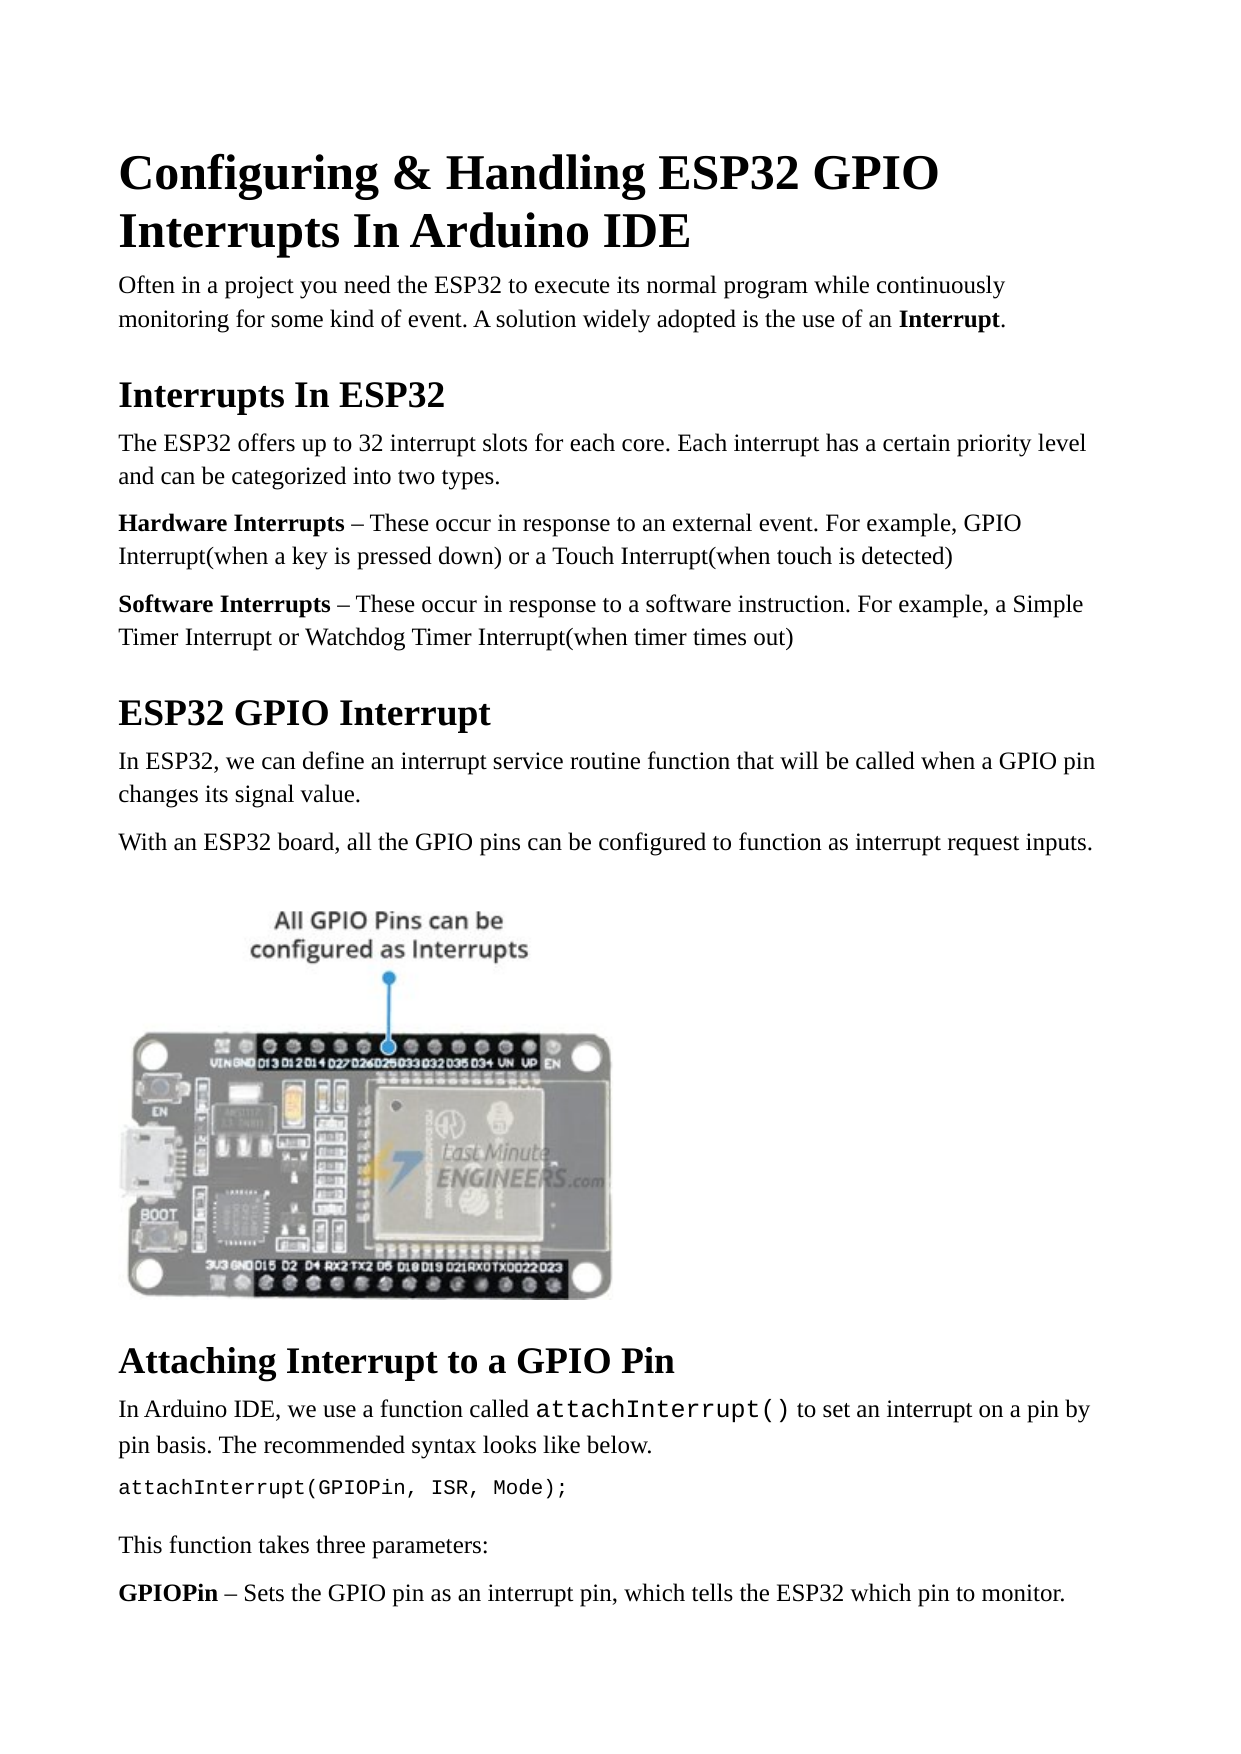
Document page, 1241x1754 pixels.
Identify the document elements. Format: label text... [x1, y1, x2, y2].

text With an ESP32 board, all the GPIO pins can be configured to function as interrupt request inputs. [118, 827, 1122, 855]
text GPIOPin – Sets the GPIO pin as an interrupt pin, which tells the ESP32 which pin to monitor. [118, 1578, 1122, 1607]
subtitle Attaching Interrupt to a GPIO Pin [118, 1339, 1122, 1382]
text Software Interrupts – These occur in response to a software instruction. For example, a Simple Timer Interrupt or Watchdog Timer Interrupt(when timer times out) [118, 589, 1122, 651]
text attachInterrupt(GPIOPin, ISR, Mode); [118, 1477, 1122, 1501]
text In ESP32, we can define an interrupt service routine function that will be called when a GPIO pin changes its signal value. [118, 746, 1122, 808]
subtitle ESP32 GPIO Interrupt [118, 690, 1122, 733]
text In Arduino IDE, we use a function called attachInterrupt() to set an interrupt on a pin by pin basis. The recommended syntax looks like below. [118, 1394, 1122, 1458]
subtitle Configuring & Handling ESP32 GPIO Interrupts In Arduino IDE [118, 143, 1122, 258]
subtitle Interrupts In ESP32 [118, 372, 1122, 415]
text Often in a project you need the ESP32 to execute its normal program while continuously monitoring for some kind of event. A solution widely adopted is the use of an Interrupt. [118, 271, 1122, 332]
text Hardware Interrupts – These occur in response to an external event. For example, GPIO Interrupt(when a key is pressed down) or a Touch Interrupt(when touch is detected) [118, 508, 1122, 570]
text This function takes three parameters: [118, 1530, 1122, 1559]
text The ESP32 offers up to 32 interrupt slots for each core. Each interrupt has a certain priority level and can be categorized into two types. [118, 428, 1122, 489]
picture [118, 874, 614, 1300]
